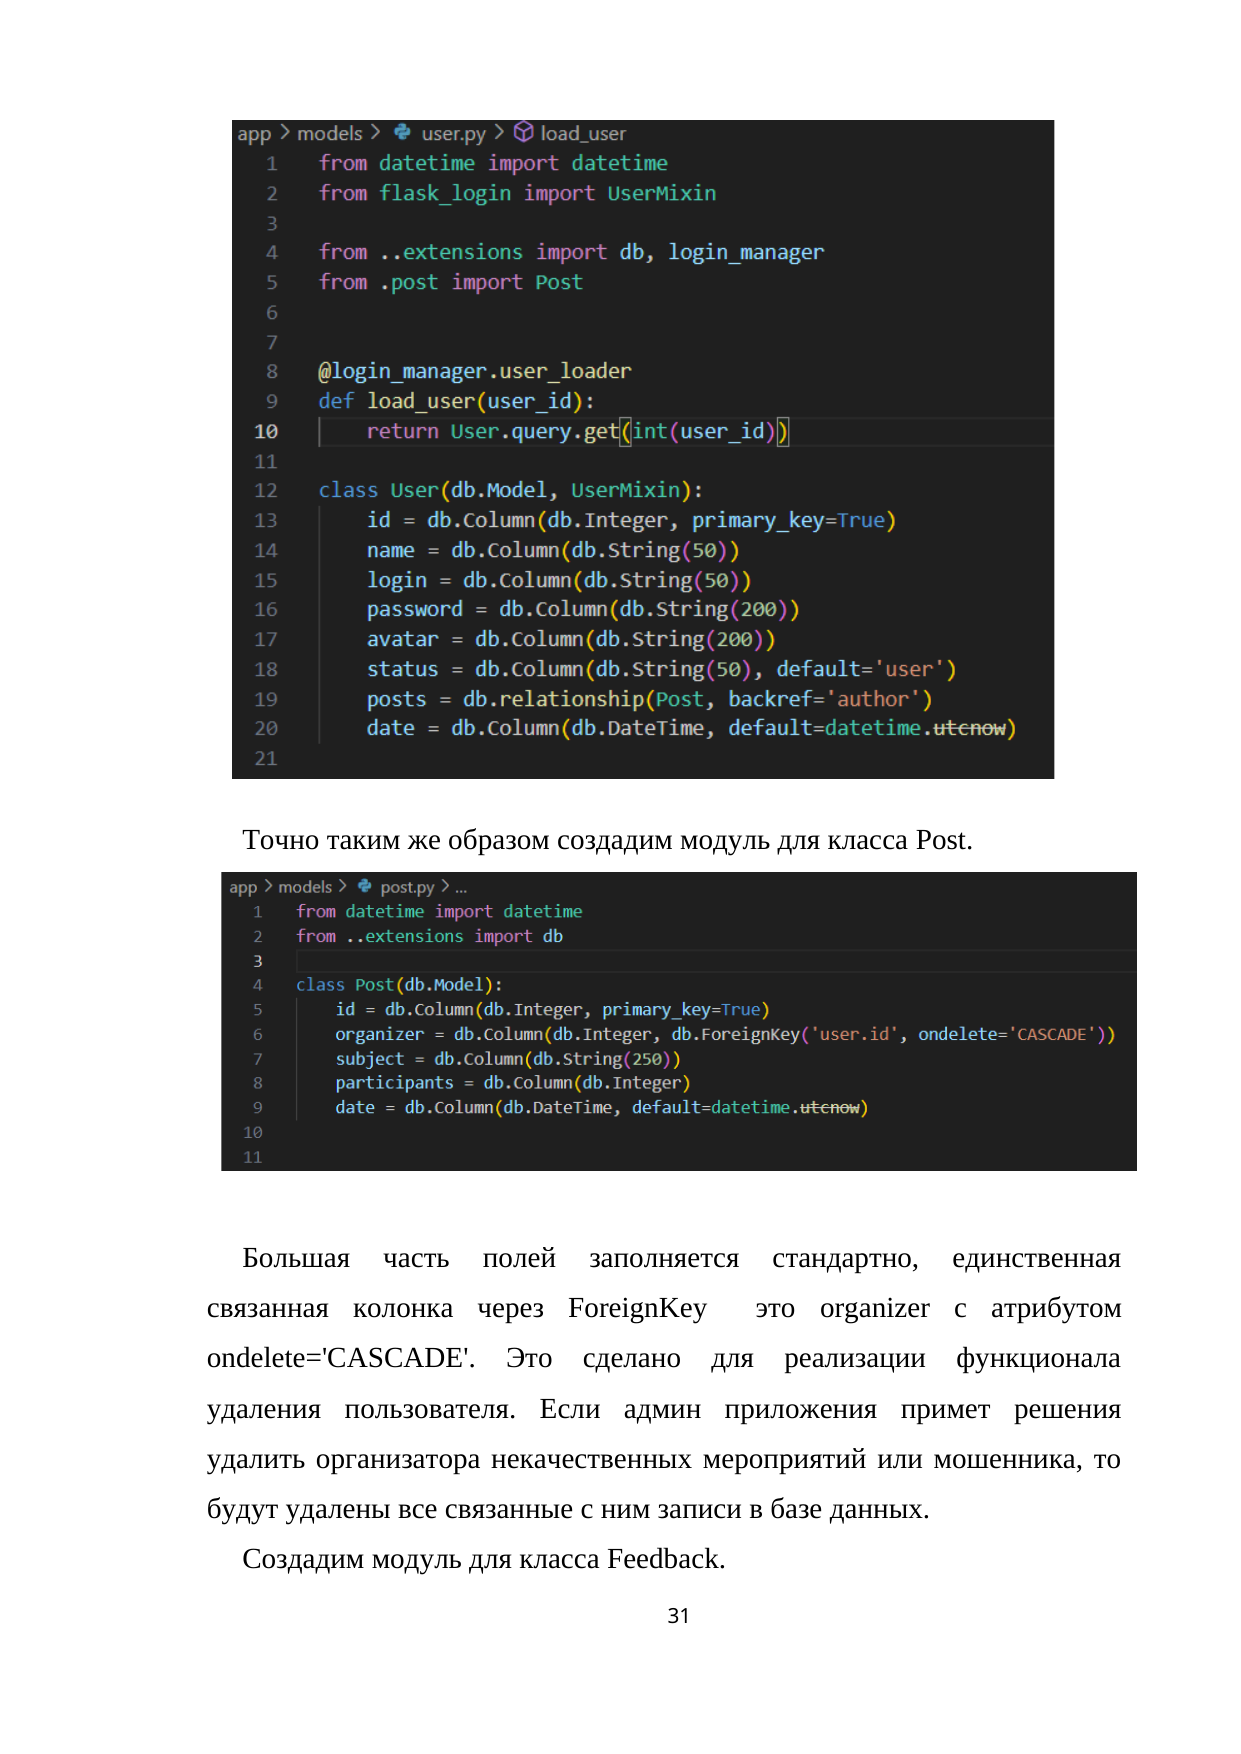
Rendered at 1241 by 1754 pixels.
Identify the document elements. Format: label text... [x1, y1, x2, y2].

list Создадим модуль для класса Feedback. [207, 1542, 1122, 1575]
list Точно таким же образом создадим модуль для класса Post. [207, 822, 1122, 856]
list Большая часть полей заполняется стандартно, единственная связанная колонка через ForeignKey это organizer с атрибутом ondelete='CASCADE'. Это сделано для реализации функционала удаления пользователя. Если админ приложения примет решения удалить организатора некачественных мероприятий или мошенника, то будут удалены все связанные с ним записи в базе данных. [207, 1240, 1122, 1525]
picture [232, 120, 1055, 779]
picture [221, 872, 1137, 1171]
